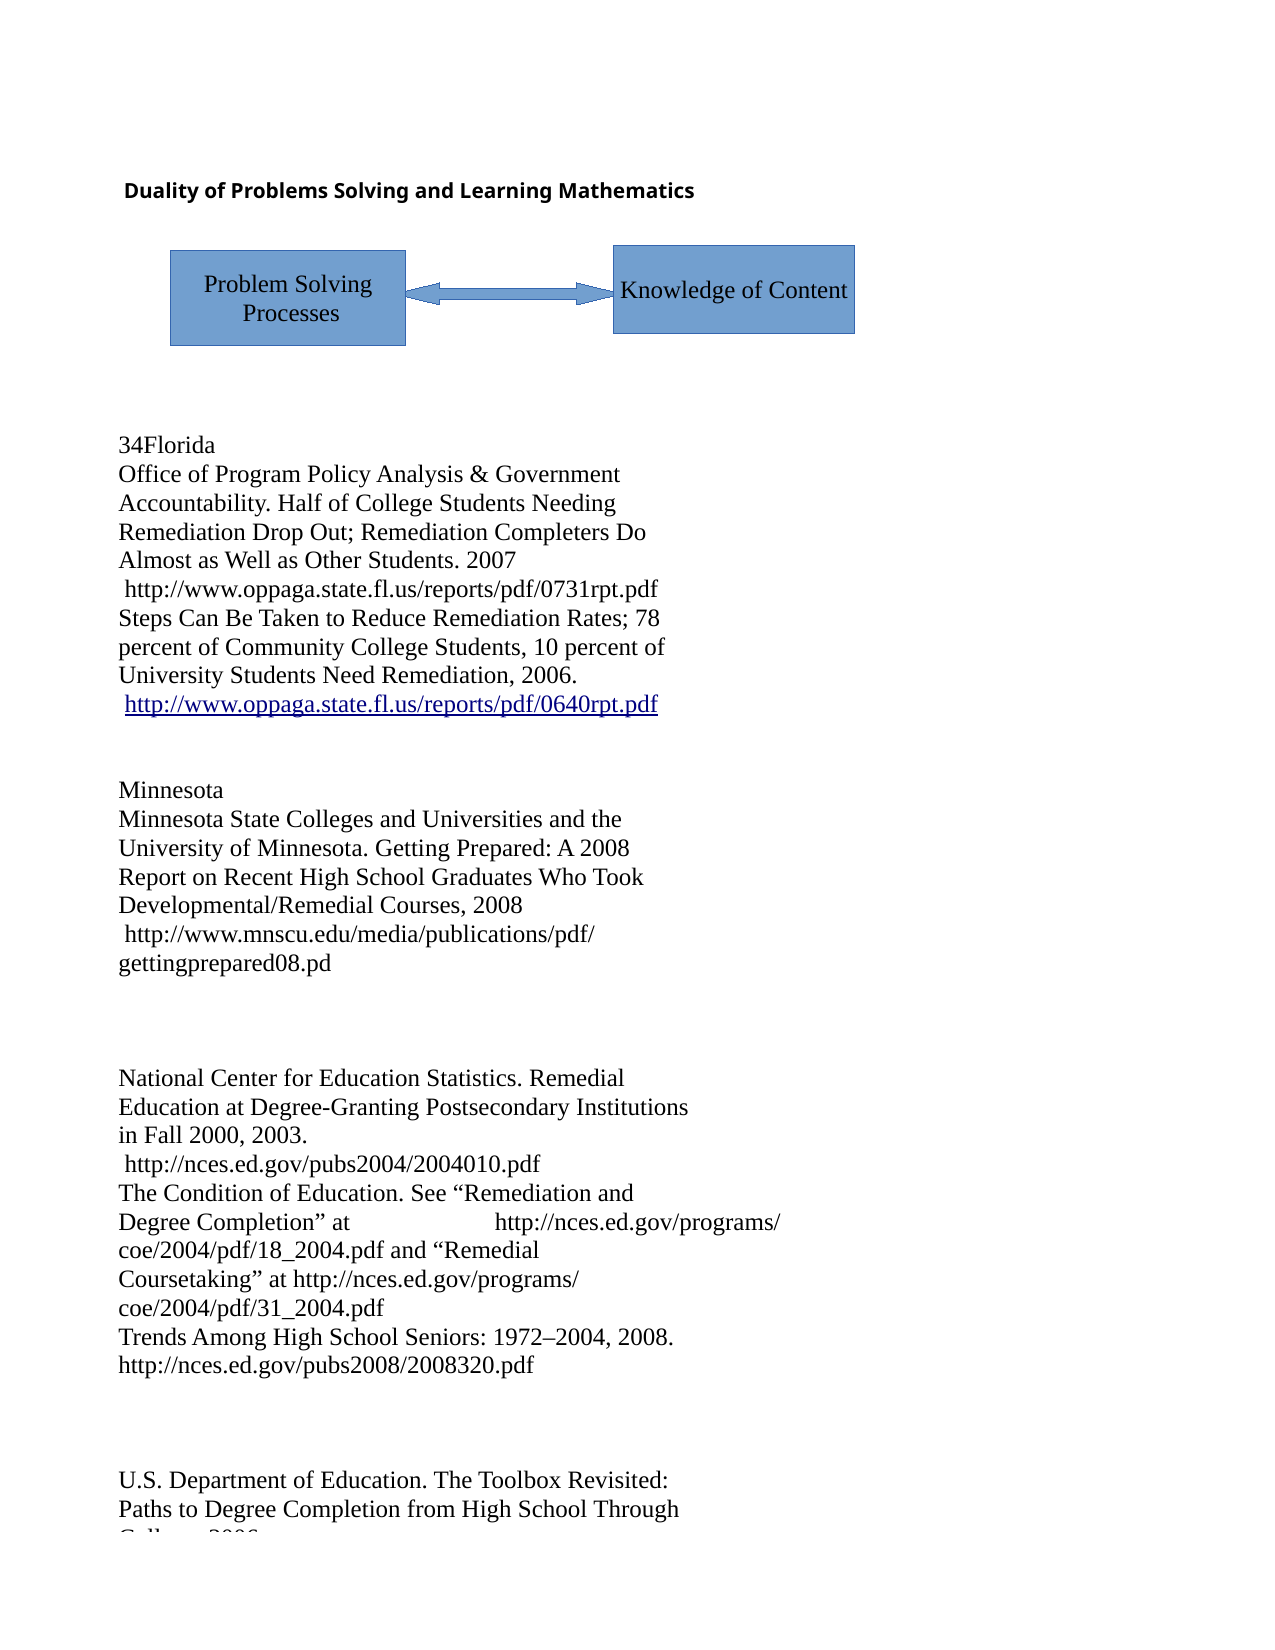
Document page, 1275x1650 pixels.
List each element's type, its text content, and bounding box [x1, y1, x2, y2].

text Duality of Problems Solving and Learning Mathematics [118, 176, 1157, 204]
